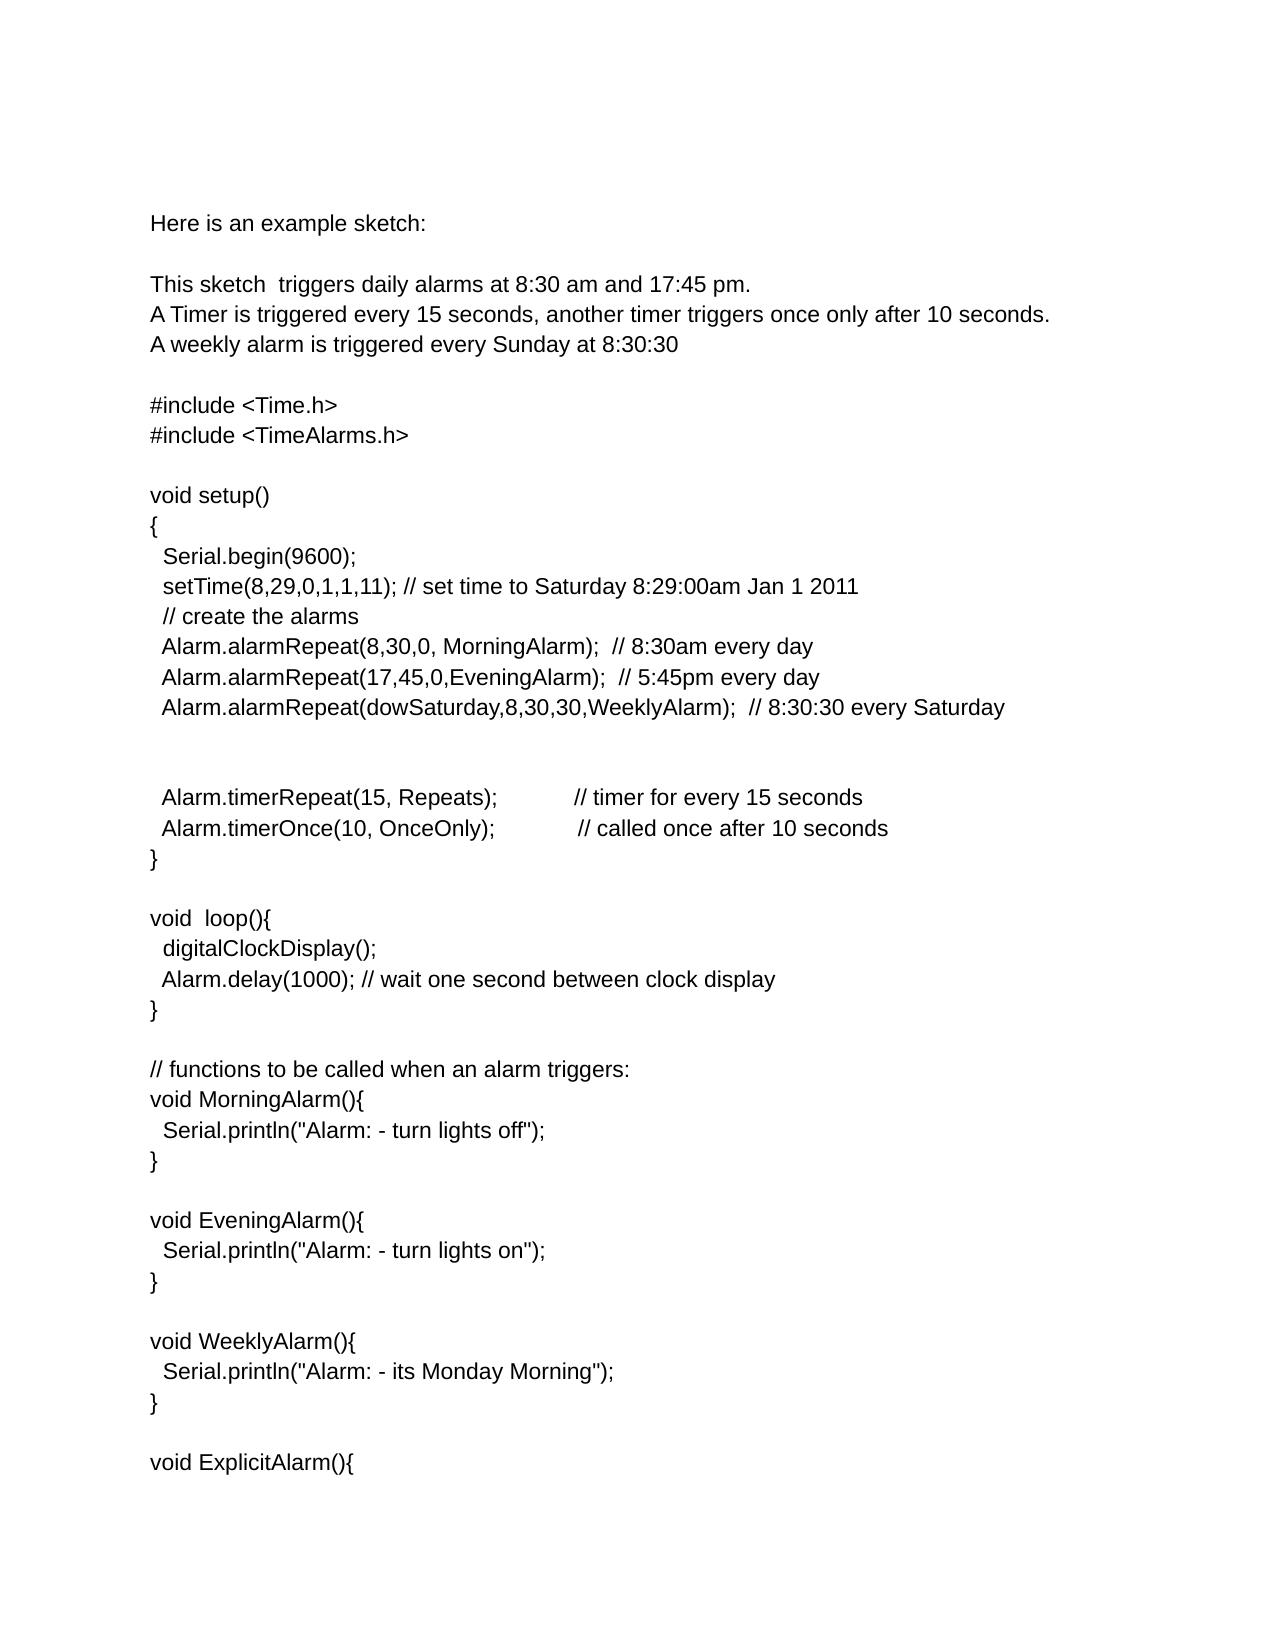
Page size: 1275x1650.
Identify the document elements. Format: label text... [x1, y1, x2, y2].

text Here is an example sketch: [150, 210, 1125, 237]
text } [150, 845, 1125, 871]
text #include <TimeAlarms.h> [150, 422, 1125, 448]
text Alarm.alarmRepeat(8,30,0, MorningAlarm); // 8:30am every day [150, 633, 1125, 660]
text { [150, 512, 1125, 539]
text void EveningAlarm(){ [150, 1207, 1125, 1234]
text This sketch triggers daily alarms at 8:30 am and 17:45 pm. [150, 271, 1125, 297]
text A Timer is triggered every 15 seconds, another timer triggers once only after 10 seconds. [150, 301, 1125, 327]
text Alarm.alarmRepeat(17,45,0,EveningAlarm); // 5:45pm every day [150, 663, 1125, 690]
text Alarm.timerRepeat(15, Repeats); // timer for every 15 seconds [150, 784, 1125, 811]
text void ExplicitAlarm(){ [150, 1449, 1125, 1475]
text digitalClockDisplay(); [150, 935, 1125, 962]
text // create the alarms [150, 603, 1125, 629]
text Alarm.delay(1000); // wait one second between clock display [150, 966, 1125, 992]
text Serial.begin(9600); [150, 543, 1125, 569]
text A weekly alarm is triggered every Sunday at 8:30:30 [150, 331, 1125, 358]
text Serial.println("Alarm: - turn lights on"); [150, 1237, 1125, 1264]
text Alarm.alarmRepeat(dowSaturday,8,30,30,WeeklyAlarm); // 8:30:30 every Saturday [150, 694, 1125, 720]
text } [150, 1147, 1125, 1173]
text void setup() [150, 482, 1125, 509]
text void MorningAlarm(){ [150, 1086, 1125, 1113]
text Serial.println("Alarm: - turn lights off"); [150, 1117, 1125, 1143]
text } [150, 996, 1125, 1022]
text Serial.println("Alarm: - its Monday Morning"); [150, 1358, 1125, 1385]
text void WeeklyAlarm(){ [150, 1328, 1125, 1354]
text } [150, 1388, 1125, 1415]
text // functions to be called when an alarm triggers: [150, 1056, 1125, 1083]
text setTime(8,29,0,1,1,11); // set time to Saturday 8:29:00am Jan 1 2011 [150, 573, 1125, 599]
text Alarm.timerOnce(10, OnceOnly); // called once after 10 seconds [150, 814, 1125, 841]
text #include <Time.h> [150, 392, 1125, 418]
text void loop(){ [150, 905, 1125, 932]
text } [150, 1268, 1125, 1294]
